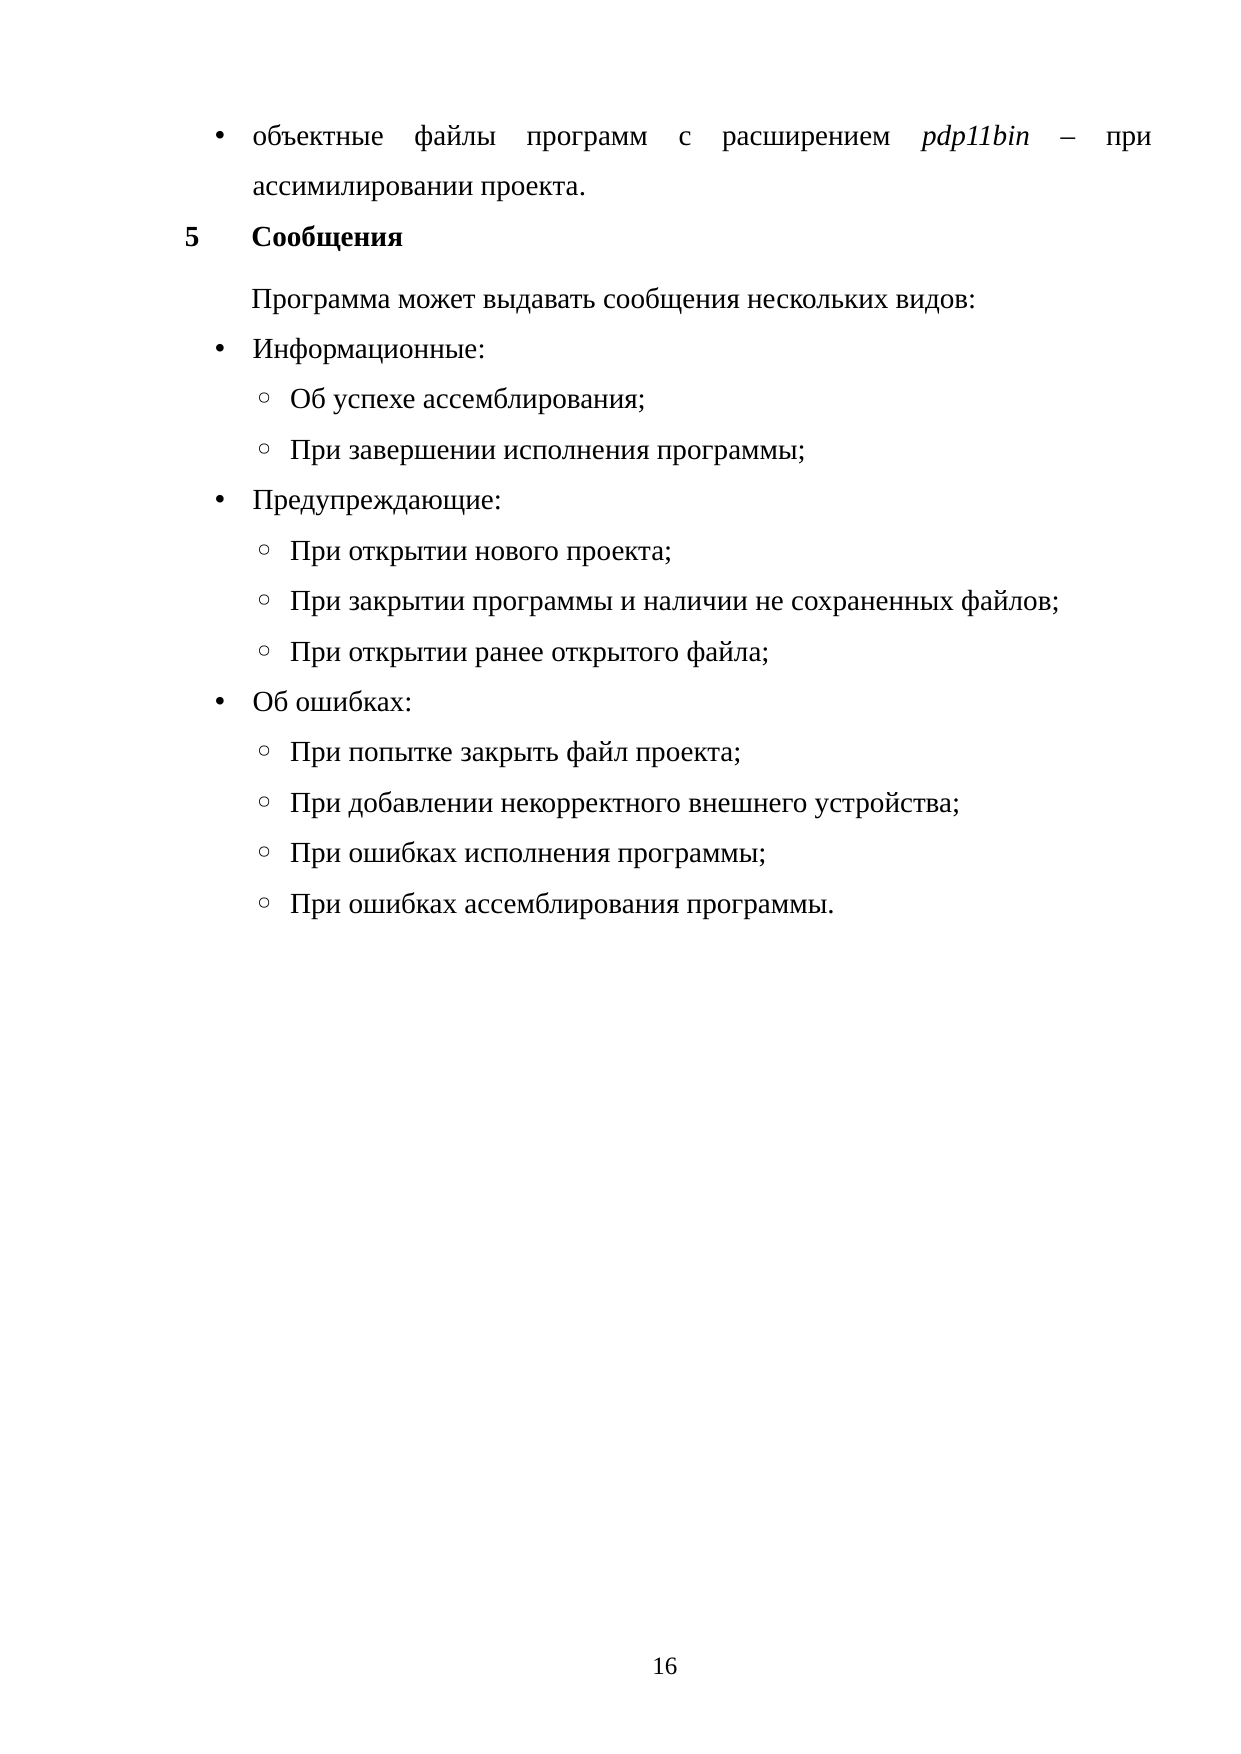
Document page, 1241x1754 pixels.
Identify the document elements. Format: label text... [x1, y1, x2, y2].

list Об ошибках: [215, 684, 1152, 718]
list При завершении исполнения программы; [252, 432, 1152, 466]
list При попытке закрыть файл проекта; [252, 734, 1152, 768]
list При закрытии программы и наличии не сохраненных файлов; [252, 583, 1152, 617]
subtitle Сообщения [177, 219, 1152, 252]
list Информационные: [215, 331, 1152, 365]
list При открытии ранее открытого файла; [252, 634, 1152, 667]
list При ошибках исполнения программы; [252, 835, 1152, 869]
text Программа может выдавать сообщения нескольких видов: [177, 281, 1152, 314]
list Предупреждающие: [215, 482, 1152, 516]
list При ошибках ассемблирования программы. [252, 886, 1152, 919]
list Об успехе ассемблирования; [252, 382, 1152, 415]
list объектные файлы программ с расширением pdp11bin – при ассимилировании проекта. [215, 118, 1152, 202]
list При добавлении некорректного внешнего устройства; [252, 785, 1152, 819]
list При открытии нового проекта; [252, 533, 1152, 567]
